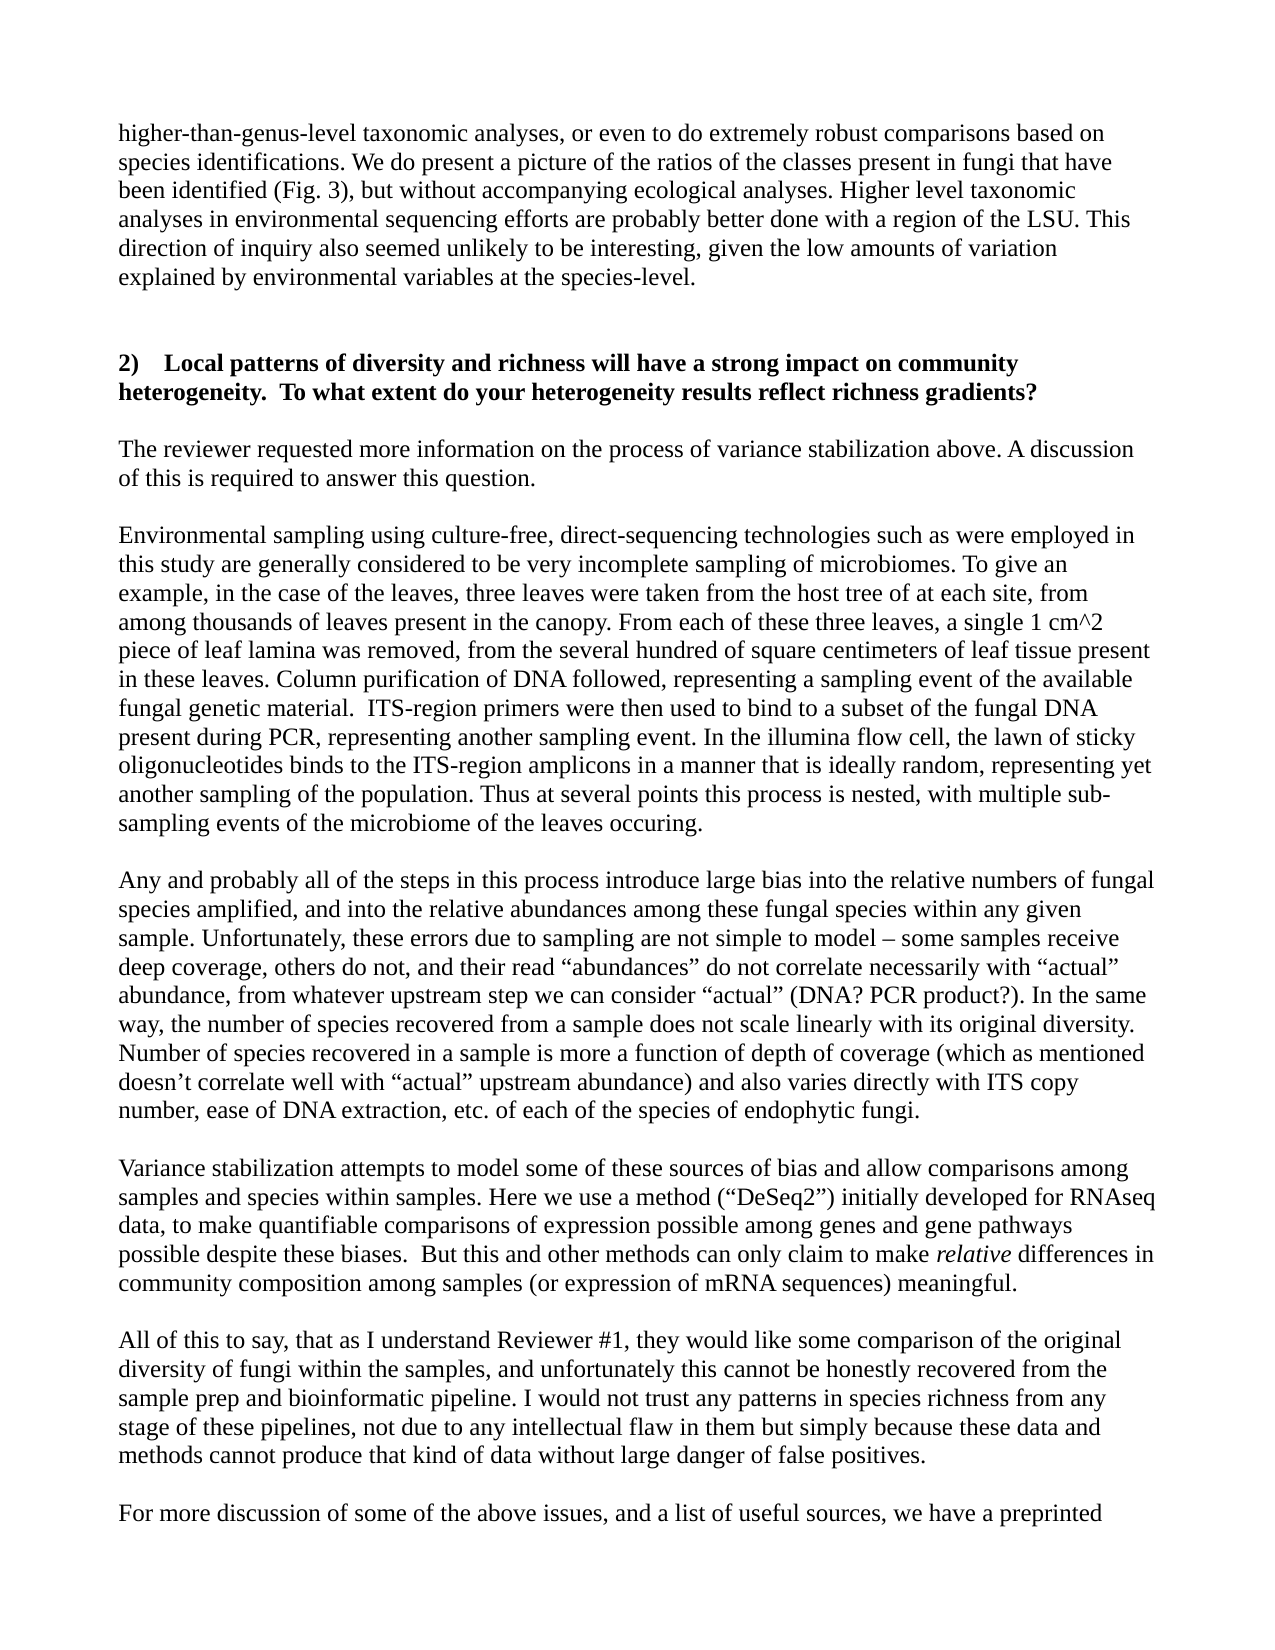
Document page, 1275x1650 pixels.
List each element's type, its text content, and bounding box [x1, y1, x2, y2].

text For more discussion of some of the above issues, and a list of useful sources, we have a preprinted [118, 1498, 1157, 1527]
text The reviewer requested more information on the process of variance stabilization above. A discussion of this is required to answer this question. [118, 434, 1157, 492]
text 2) Local patterns of diversity and richness will have a strong impact on community heterogeneity. To what extent do your heterogeneity results reflect richness gradients? [118, 319, 1157, 434]
text Any and probably all of the steps in this process introduce large bias into the relative numbers of fungal species amplified, and into the relative abundances among these fungal species within any given sample. Unfortunately, these errors due to sampling are not simple to model – some samples receive deep coverage, others do not, and their read “abundances” do not correlate necessarily with “actual” abundance, from whatever upstream step we can consider “actual” (DNA? PCR product?). In the same way, the number of species recovered from a sample does not scale linearly with its original diversity. Number of species recovered in a sample is more a function of depth of coverage (which as mentioned doesn’t correlate well with “actual” upstream abundance) and also varies directly with ITS copy number, ease of DNA extraction, etc. of each of the species of endophytic fungi. [118, 866, 1157, 1124]
text Variance stabilization attempts to model some of these sources of bias and allow comparisons among samples and species within samples. Here we use a method (“DeSeq2”) initially developed for RNAseq data, to make quantifiable comparisons of expression possible among genes and gene pathways possible despite these biases. But this and other methods can only claim to make relative differences in community composition among samples (or expression of mRNA sequences) meaningful. [118, 1153, 1157, 1297]
text higher-than-genus-level taxonomic analyses, or even to do extremely robust comparisons based on species identifications. We do present a picture of the ratios of the classes present in fungi that have been identified (Fig. 3), but without accompanying ecological analyses. Higher level taxonomic analyses in environmental sequencing efforts are probably better done with a region of the LSU. This direction of inquiry also seemed unlikely to be interesting, given the low amounts of variation explained by environmental variables at the species-level. [118, 118, 1157, 291]
text Environmental sampling using culture-free, direct-sequencing technologies such as were employed in this study are generally considered to be very incomplete sampling of microbiomes. To give an example, in the case of the leaves, three leaves were taken from the host tree of at each site, from among thousands of leaves present in the canopy. From each of these three leaves, a single 1 cm^2 piece of leaf lamina was removed, from the several hundred of square centimeters of leaf tissue present in these leaves. Column purification of DNA followed, representing a sampling event of the available fungal genetic material. ITS-region primers were then used to bind to a subset of the fungal DNA present during PCR, representing another sampling event. In the illumina flow cell, the lawn of sticky oligonucleotides binds to the ITS-region amplicons in a manner that is ideally random, representing yet another sampling of the population. Thus at several points this process is nested, with multiple sub-sampling events of the microbiome of the leaves occuring. [118, 521, 1157, 837]
text All of this to say, that as I understand Reviewer #1, they would like some comparison of the original diversity of fungi within the samples, and unfortunately this cannot be honestly recovered from the sample prep and bioinformatic pipeline. I would not trust any patterns in species richness from any stage of these pipelines, not due to any intellectual flaw in them but simply because these data and methods cannot produce that kind of data without large danger of false positives. [118, 1326, 1157, 1469]
